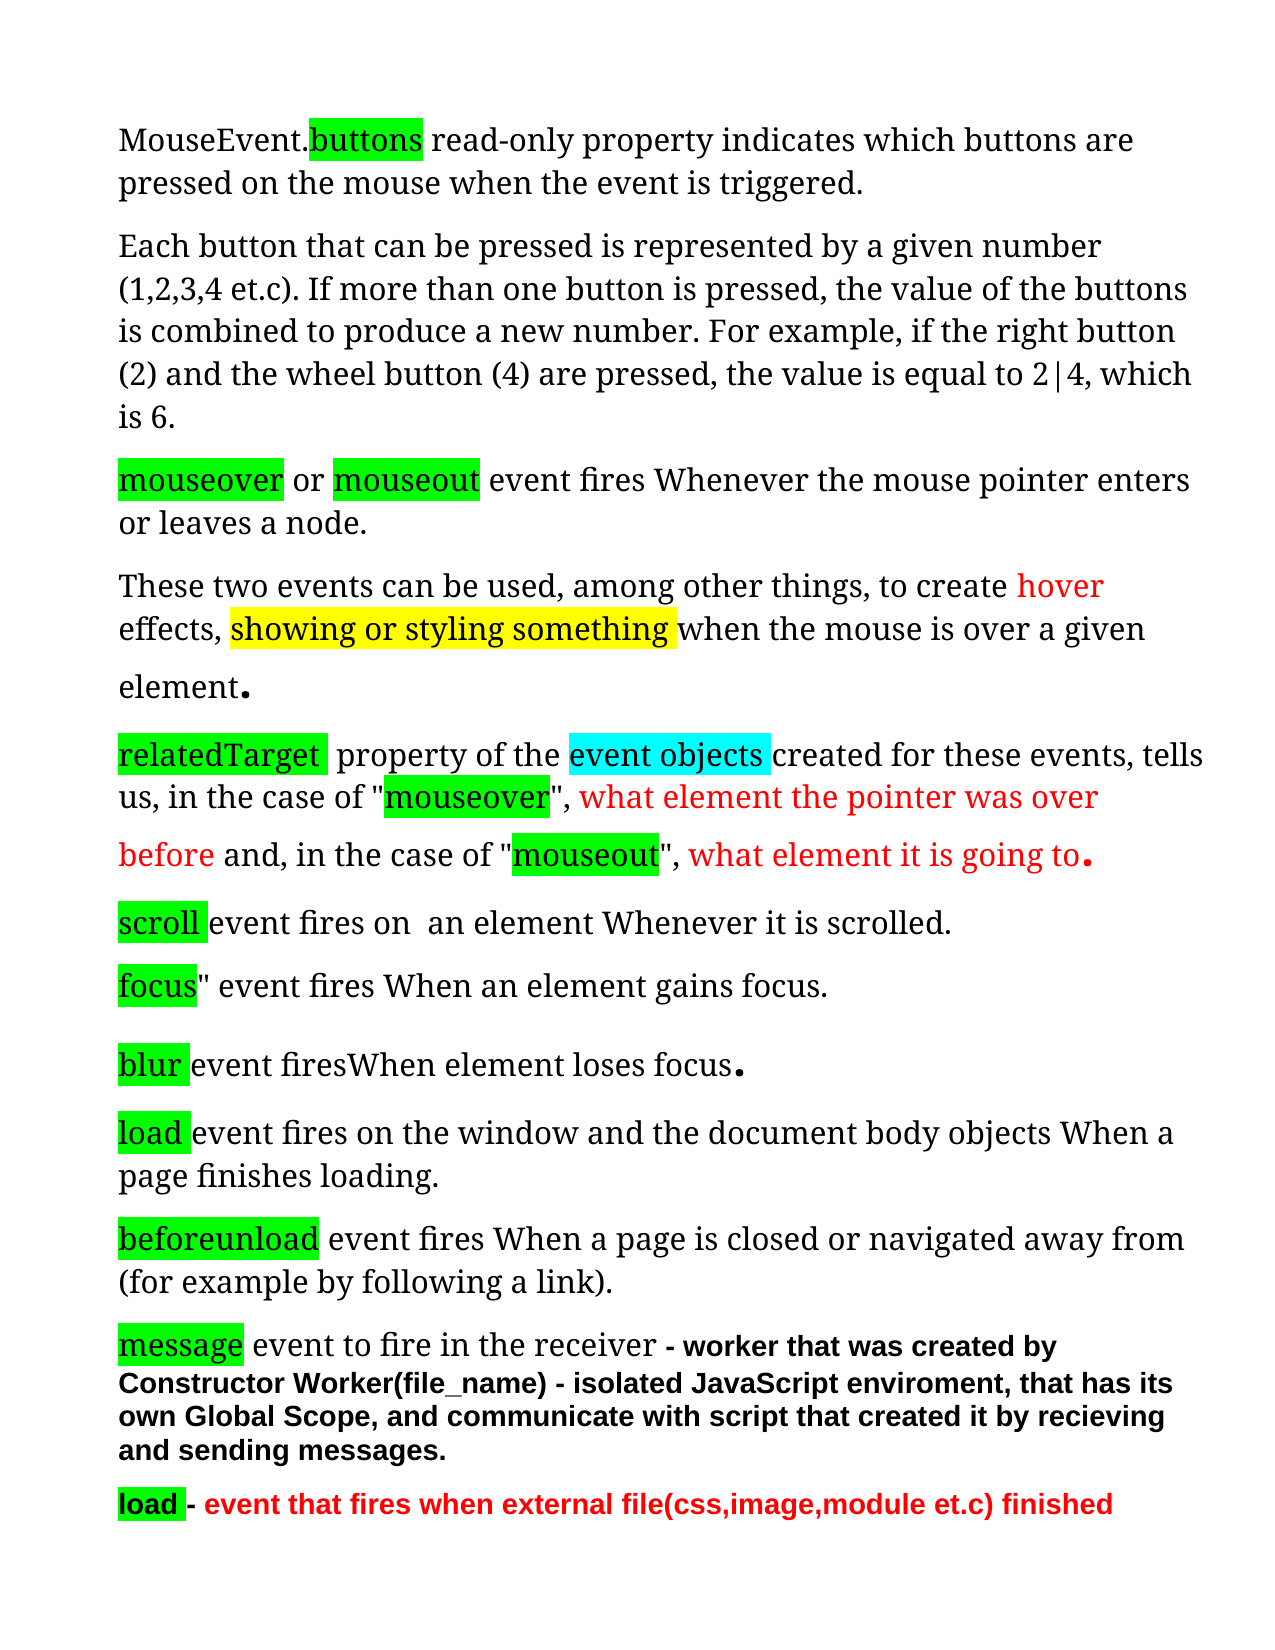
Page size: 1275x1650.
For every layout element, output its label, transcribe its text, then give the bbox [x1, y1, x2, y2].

text relatedTarget property of the event objects created for these events, tells us, in the case of "mouseover", what element the pointer was over before and, in the case of "mouseout", what element it is going to. [118, 732, 1204, 880]
text These two events can be used, among other things, to create hover effects, showing or styling something when the mouse is over a given element. [118, 564, 1204, 712]
text Each button that can be pressed is represented by a given number (1,2,3,4 et.c). If more than one button is pressed, the value of the buttons is combined to produce a new number. For example, if the right button (2) and the wheel button (4) are pressed, the value is equal to 2|4, which is 6. [118, 224, 1204, 437]
text scroll event fires on an element Whenever it is scrolled. [118, 901, 1204, 943]
text message event to fire in the receiver - worker that was created by Constructor Worker(file_name) - isolated JavaScript enviroment, that has its own Global Scope, and communicate with script that created it by recieving and sending messages. [118, 1323, 1204, 1466]
text mouseover or mouseout event fires Whenever the mouse pointer enters or leaves a node. [118, 458, 1204, 543]
text focus" event fires When an element gains focus. [118, 964, 1204, 1007]
text beforeunload event fires When a page is closed or navigated away from (for example by following a link). [118, 1217, 1204, 1302]
text MouseEvent.buttons read-only property indicates which buttons are pressed on the mouse when the event is triggered. [118, 118, 1204, 203]
text load event fires on the window and the document body objects When a page finishes loading. [118, 1111, 1204, 1196]
text load - event that fires when external file(css,image,module et.c) finished [118, 1487, 1204, 1521]
text blur event firesWhen element loses focus. [118, 1028, 1204, 1090]
